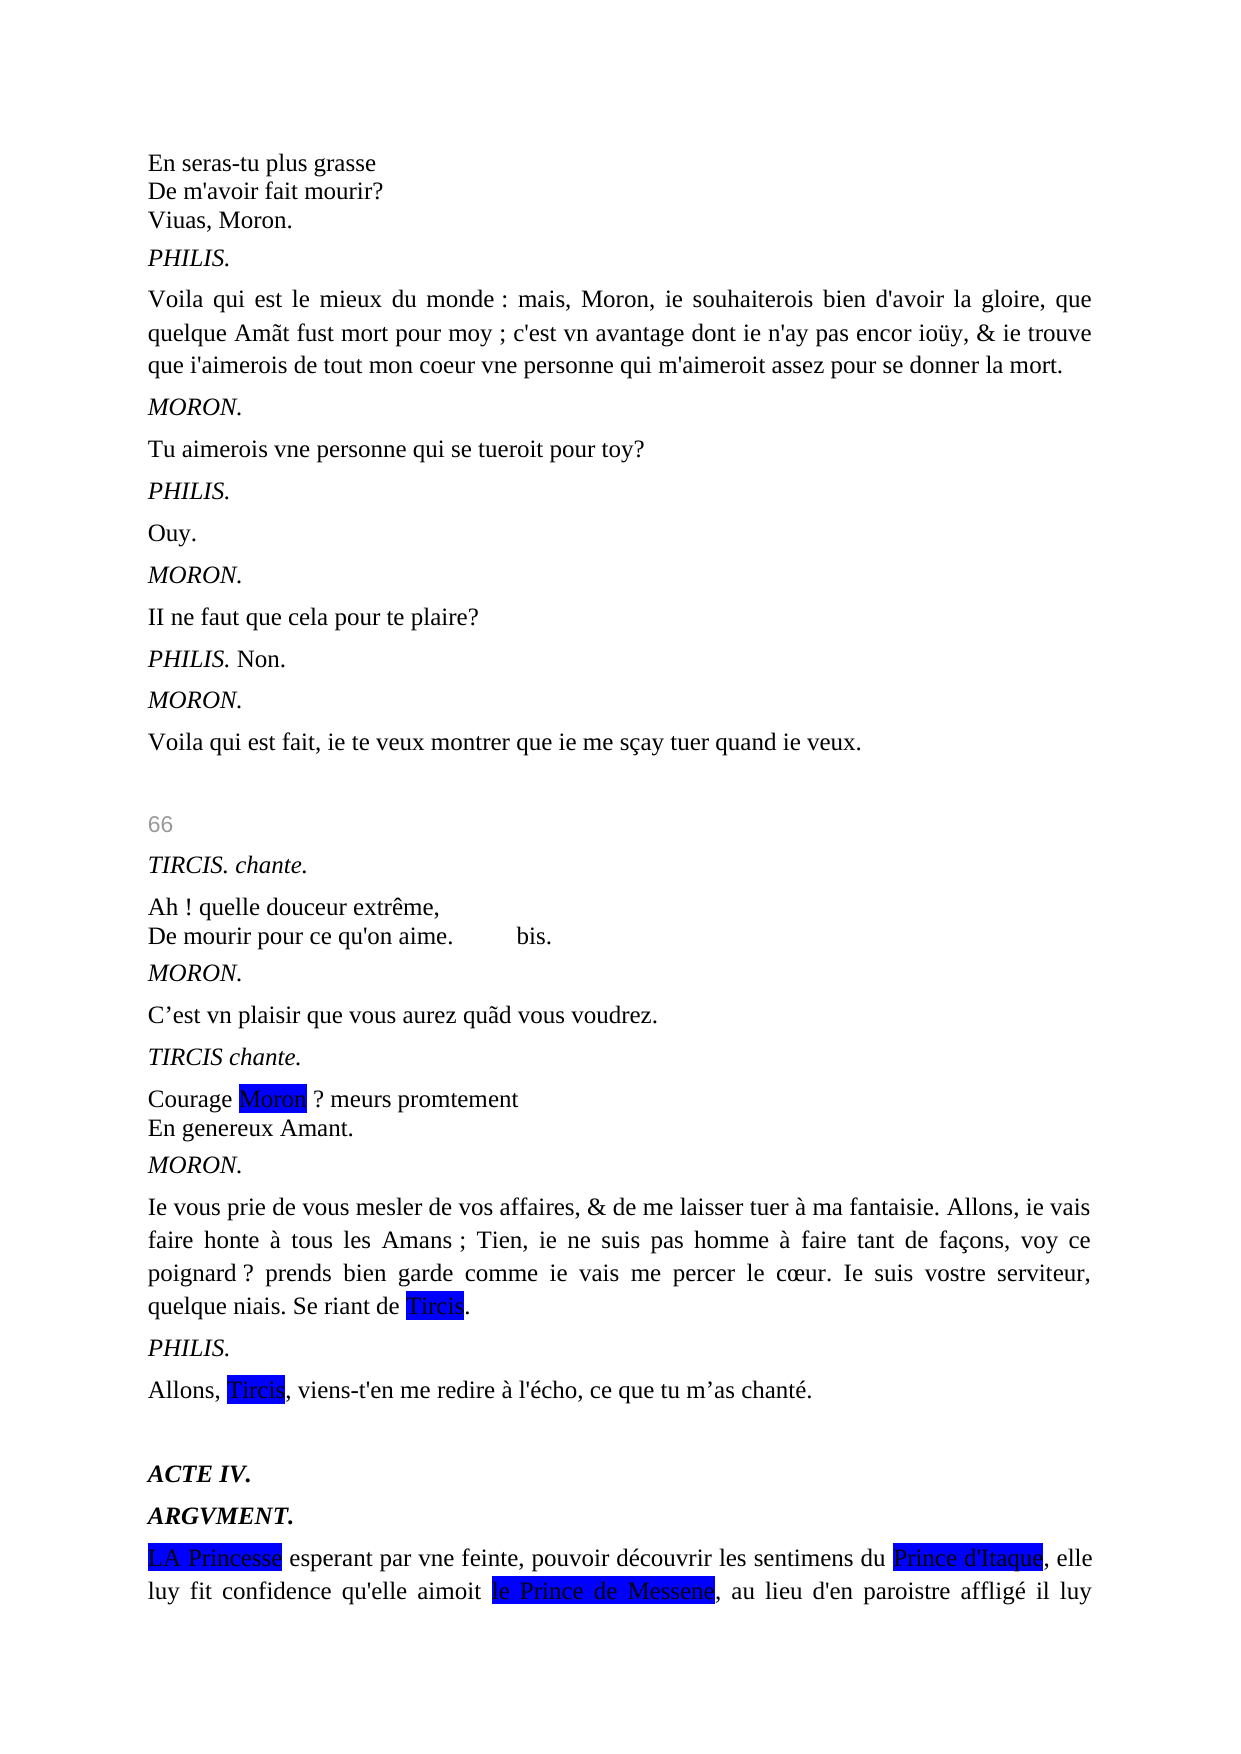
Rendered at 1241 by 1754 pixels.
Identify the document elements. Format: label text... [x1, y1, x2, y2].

text 66 [173, 811, 1093, 838]
text Voila qui est fait, ie te veux montrer que ie me sçay tuer quand ie veux. [148, 727, 1093, 756]
text Allons, Tircis, viens-t'en me redire à l'écho, ce que tu m’as chanté. [148, 1375, 227, 1404]
text En seras-tu plus grasse De m'avoir fait mourir? Viuas, Moron. [148, 148, 1093, 234]
text Courage Moron ? meurs promtement En genereux Amant. [148, 1084, 1093, 1142]
text C’est vn plaisir que vous aurez quãd vous voudrez. [148, 1000, 1093, 1029]
text Ie vous prie de vous mesler de vos affaires, & de me laisser tuer à ma fantaisie. Allons, ie vais faire honte à tous les Amans ; Tien, ie ne suis pas homme à faire tant de façons, voy ce poignard ? prends bien garde comme ie vais me percer le cœur. Ie suis vostre serviteur, quelque niais. Se riant de Tircis. [148, 1192, 1093, 1320]
text II ne faut que cela pour te plaire? [148, 602, 1093, 631]
text ARGVMENT. [148, 1501, 1093, 1529]
text MORON. [148, 958, 1093, 987]
text TIRCIS chante. [148, 1042, 1093, 1071]
text ACTE IV. [148, 1459, 1093, 1488]
text MORON. [148, 560, 1093, 589]
text TIRCIS. chante. [148, 850, 1093, 879]
text PHILIS. [148, 243, 1093, 271]
text Voila qui est le mieux du monde : mais, Moron, ie souhaiterois bien d'avoir la gloire, que quelque Amãt fust mort pour moy ; c'est vn avantage dont ie n'ay pas encor ioüy, & ie trouve que i'aimerois de tout mon coeur vne personne qui m'aimeroit assez pour se donner la mort. [148, 284, 1093, 379]
text PHILIS. Non. [148, 644, 1093, 672]
text LA Princesse esperant par vne feinte, pouvoir découvrir les sentimens du Prince d'Itaque, elle luy fit confidence qu'elle aimoit le Prince de Messene, au lieu d'en paroistre affligé il luy [148, 1543, 1093, 1604]
text MORON. [148, 686, 1093, 714]
text PHILIS. [148, 1333, 1093, 1362]
text MORON. [148, 392, 1093, 421]
text Ah ! quelle douceur extrême, De mourir pour ce qu'on aime. bis. [148, 892, 1093, 950]
text MORON. [148, 1151, 1093, 1179]
text PHILIS. [148, 476, 1093, 505]
text Allons, Tircis, viens-t'en me redire à l'écho, ce que tu m’as chanté. [285, 1375, 1093, 1404]
text Tu aimerois vne personne qui se tueroit pour toy? [148, 434, 1093, 463]
text Ouy. [148, 518, 1093, 547]
